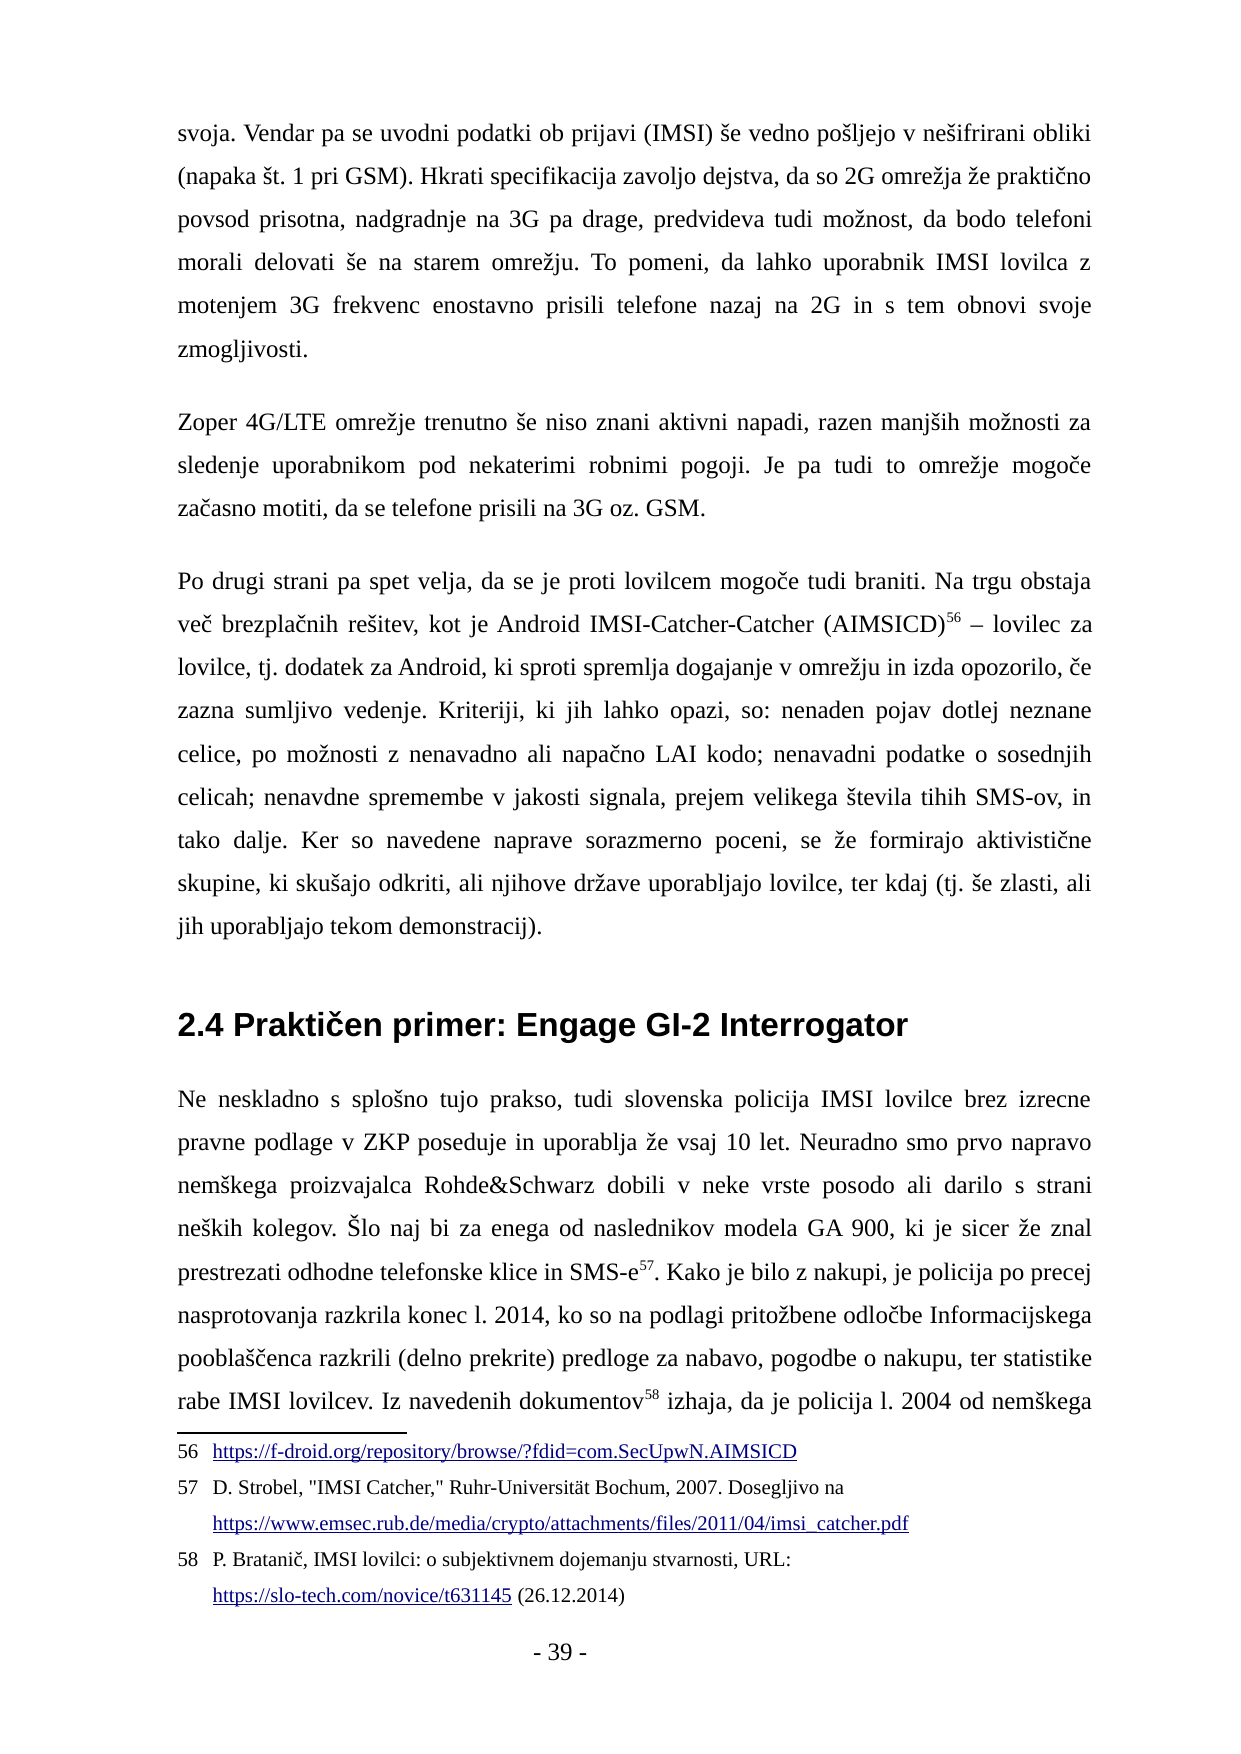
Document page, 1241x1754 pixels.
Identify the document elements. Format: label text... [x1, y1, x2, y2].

text Po drugi strani pa spet velja, da se je proti lovilcem mogoče tudi braniti. Na trgu obstaja več brezplačnih rešitev, kot je Android IMSI-Catcher-Catcher (AIMSICD) – lovilec za lovilce, tj. dodatek za Android, ki sproti spremlja dogajanje v omrežju in izda opozorilo, če zazna sumljivo vedenje. Kriteriji, ki jih lahko opazi, so: nenaden pojav dotlej neznane celice, po možnosti z nenavadno ali napačno LAI kodo; nenavadni podatke o sosednjih celicah; nenavdne spremembe v jakosti signala, prejem velikega števila tihih SMS-ov, in tako dalje. Ker so navedene naprave sorazmerno poceni, se že formirajo aktivistične skupine, ki skušajo odkriti, ali njihove države uporabljajo lovilce, ter kdaj (tj. še zlasti, ali jih uporabljajo tekom demonstracij). [177, 566, 1093, 940]
text D. Strobel, "IMSI Catcher," Ruhr-Universität Bochum, 2007. Dosegljivo na https://www.emsec.rub.de/media/crypto/attachments/files/2011/04/imsi_catcher.pdf [177, 1475, 1093, 1535]
text Zoper 4G/LTE omrežje trenutno še niso znani aktivni napadi, razen manjših možnosti za sledenje uporabnikom pod nekaterimi robnimi pogoji. Je pa tudi to omrežje mogoče začasno motiti, da se telefone prisili na 3G oz. GSM. [177, 407, 1093, 522]
text svoja. Vendar pa se uvodni podatki ob prijavi (IMSI) še vedno pošljejo v nešifrirani obliki (napaka št. 1 pri GSM). Hkrati specifikacija zavoljo dejstva, da so 2G omrežja že praktično povsod prisotna, nadgradnje na 3G pa drage, predvideva tudi možnost, da bodo telefoni morali delovati še na starem omrežju. To pomeni, da lahko uporabnik IMSI lovilca z motenjem 3G frekvenc enostavno prisili telefone nazaj na 2G in s tem obnovi svoje zmogljivosti. [177, 118, 1093, 362]
text https://f-droid.org/repository/browse/?fdid=com.SecUpwN.AIMSICD [177, 1439, 1093, 1463]
text P. Bratanič, IMSI lovilci: o subjektivnem dojemanju stvarnosti, URL: https://slo-tech.com/novice/t631145 (26.12.2014) [177, 1547, 1093, 1607]
subtitle 2.4 Praktičen primer: Engage GI-2 Interrogator [177, 1005, 1093, 1044]
text Ne neskladno s splošno tujo prakso, tudi slovenska policija IMSI lovilce brez izrecne pravne podlage v ZKP poseduje in uporablja že vsaj 10 let. Neuradno smo prvo napravo nemškega proizvajalca Rohde&Schwarz dobili v neke vrste posodo ali darilo s strani neških kolegov. Šlo naj bi za enega od naslednikov modela GA 900, ki je sicer že znal prestrezati odhodne telefonske klice in SMS-e. Kako je bilo z nakupi, je policija po precej nasprotovanja razkrila konec l. 2014, ko so na podlagi pritožbene odločbe Informacijskega pooblaščenca razkrili (delno prekrite) predloge za nabavo, pogodbe o nakupu, ter statistike rabe IMSI lovilcev. Iz navedenih dokumentov izhaja, da je policija l. 2004 od nemškega [177, 1084, 1093, 1415]
